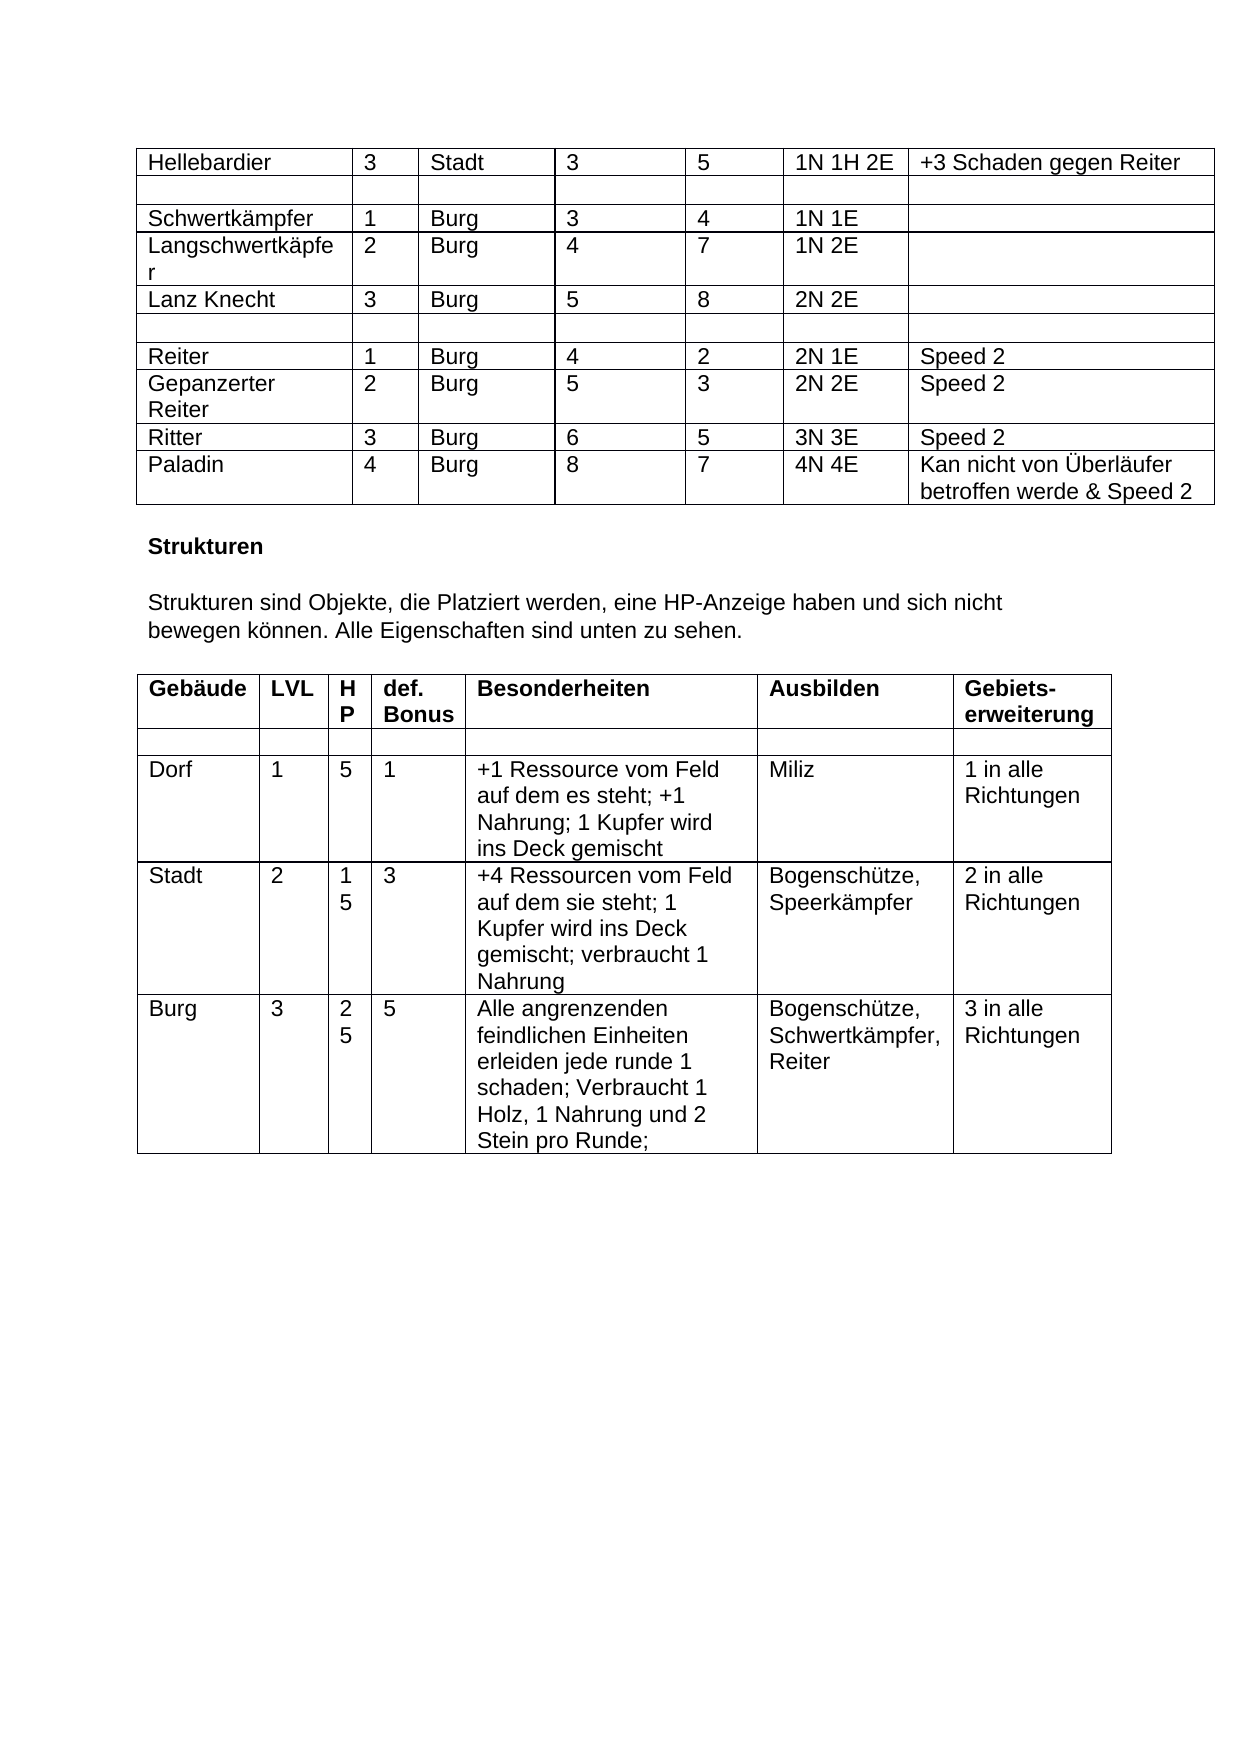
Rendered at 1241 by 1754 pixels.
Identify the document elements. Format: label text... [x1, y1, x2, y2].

table_header Gebäude [138, 675, 259, 727]
table_cell 25 [329, 995, 371, 1153]
table_cell [353, 314, 418, 342]
table_cell 3N 3E [784, 424, 908, 450]
table_cell Speed 2 [909, 370, 1214, 423]
table_cell 3 in alle Richtungen [954, 995, 1111, 1153]
table_cell 15 [329, 863, 371, 994]
table_cell Burg [419, 233, 554, 285]
table_cell Alle angrenzenden feindlichen Einheiten erleiden jede runde 1 schaden; Verbraucht 1 Holz, 1 Nahrung und 2 Stein pro Runde; [466, 995, 757, 1153]
table_cell 3 [353, 424, 418, 450]
table_cell 2N 2E [784, 370, 908, 423]
table_cell 7 [686, 451, 783, 504]
table_cell Stadt [138, 863, 259, 994]
table_cell 3 [353, 149, 418, 175]
table_cell [909, 205, 1214, 231]
table_cell Burg [419, 343, 554, 369]
table_cell [909, 314, 1214, 342]
table_cell Speed 2 [909, 343, 1214, 369]
table_cell 4 [686, 205, 783, 231]
table_cell +4 Ressourcen vom Feld auf dem sie steht; 1 Kupfer wird ins Deck gemischt; verbraucht 1 Nahrung [466, 863, 757, 994]
table_cell 7 [686, 233, 783, 285]
table_cell [758, 729, 953, 755]
table_cell 5 [686, 149, 783, 175]
table_cell 2 [353, 370, 418, 423]
table_cell [686, 176, 783, 204]
table_cell +1 Ressource vom Feld auf dem es steht; +1 Nahrung; 1 Kupfer wird ins Deck gemischt [466, 756, 757, 861]
table_cell [784, 176, 908, 204]
table_cell [353, 176, 418, 204]
table_cell Paladin [137, 451, 352, 504]
table_cell Dorf [138, 756, 259, 861]
table_cell 1N 1E [784, 205, 908, 231]
table_cell 3 [260, 995, 328, 1153]
table_cell [909, 176, 1214, 204]
table_cell 3 [353, 286, 418, 313]
table_cell [419, 176, 554, 204]
table_cell [419, 314, 554, 342]
table_cell 4 [353, 451, 418, 504]
table_cell [137, 314, 352, 342]
table_cell [372, 729, 465, 755]
table_cell Lanz Knecht [137, 286, 352, 313]
table_cell 1N 2E [784, 233, 908, 285]
table_cell [260, 729, 328, 755]
table_cell 1 [372, 756, 465, 861]
table_cell Miliz [758, 756, 953, 861]
table_cell 3 [372, 863, 465, 994]
table_cell [466, 729, 757, 755]
table_cell Speed 2 [909, 424, 1214, 450]
text Strukturen sind Objekte, die Platziert werden, eine HP-Anzeige haben und sich nicht bewegen können. Alle Eigenschaften sind unten zu sehen. [148, 589, 1093, 644]
table_cell [954, 729, 1111, 755]
table_cell Stadt [419, 149, 554, 175]
table_cell [909, 233, 1214, 285]
table_cell 1N 1H 2E [784, 149, 908, 175]
table_cell 2 [260, 863, 328, 994]
table_cell 5 [372, 995, 465, 1153]
table_header Besonderheiten [466, 675, 757, 727]
text Strukturen [148, 533, 1093, 559]
table_header Gebiets-erweiterung [954, 675, 1111, 727]
table_cell [556, 176, 685, 204]
table_cell 5 [686, 424, 783, 450]
table_cell Bogenschütze, Schwertkämpfer, Reiter [758, 995, 953, 1153]
table_cell 1 [260, 756, 328, 861]
table_cell Schwertkämpfer [137, 205, 352, 231]
table_cell 1 [353, 343, 418, 369]
table_cell [556, 314, 685, 342]
table_header Ausbilden [758, 675, 953, 727]
table_cell 3 [556, 205, 685, 231]
table_cell 3 [556, 149, 685, 175]
table_cell Burg [419, 424, 554, 450]
table_cell 1 in alle Richtungen [954, 756, 1111, 861]
table_cell +3 Schaden gegen Reiter [909, 149, 1214, 175]
table_cell Langschwertkäpfer [137, 233, 352, 285]
table_cell [329, 729, 371, 755]
table_cell 8 [556, 451, 685, 504]
table_cell 2 [686, 343, 783, 369]
table_cell Kan nicht von Überläufer betroffen werde & Speed 2 [909, 451, 1214, 504]
table_cell 2 [353, 233, 418, 285]
table_cell Gepanzerter Reiter [137, 370, 352, 423]
table_cell 4 [556, 343, 685, 369]
table_cell [137, 176, 352, 204]
table_cell [686, 314, 783, 342]
table_cell Reiter [137, 343, 352, 369]
table_header HP [329, 675, 371, 727]
table_cell [909, 286, 1214, 313]
table_cell Burg [419, 205, 554, 231]
table_cell 5 [329, 756, 371, 861]
table_cell 6 [556, 424, 685, 450]
table_cell Ritter [137, 424, 352, 450]
table_cell Bogenschütze, Speerkämpfer [758, 863, 953, 994]
table_cell 5 [556, 286, 685, 313]
table_cell Burg [419, 286, 554, 313]
table_cell 3 [686, 370, 783, 423]
table_cell Burg [138, 995, 259, 1153]
table_cell 1 [353, 205, 418, 231]
table_cell [784, 314, 908, 342]
table_cell Burg [419, 451, 554, 504]
table_header LVL [260, 675, 328, 727]
table_cell Burg [419, 370, 554, 423]
table_cell 8 [686, 286, 783, 313]
table_cell 4N 4E [784, 451, 908, 504]
table_cell [138, 729, 259, 755]
table_cell 2N 2E [784, 286, 908, 313]
table_cell 2 in alle Richtungen [954, 863, 1111, 994]
table_cell 2N 1E [784, 343, 908, 369]
table_cell 5 [556, 370, 685, 423]
table_cell Hellebardier [137, 149, 352, 175]
table_cell 4 [556, 233, 685, 285]
table_header def. Bonus [372, 675, 465, 727]
